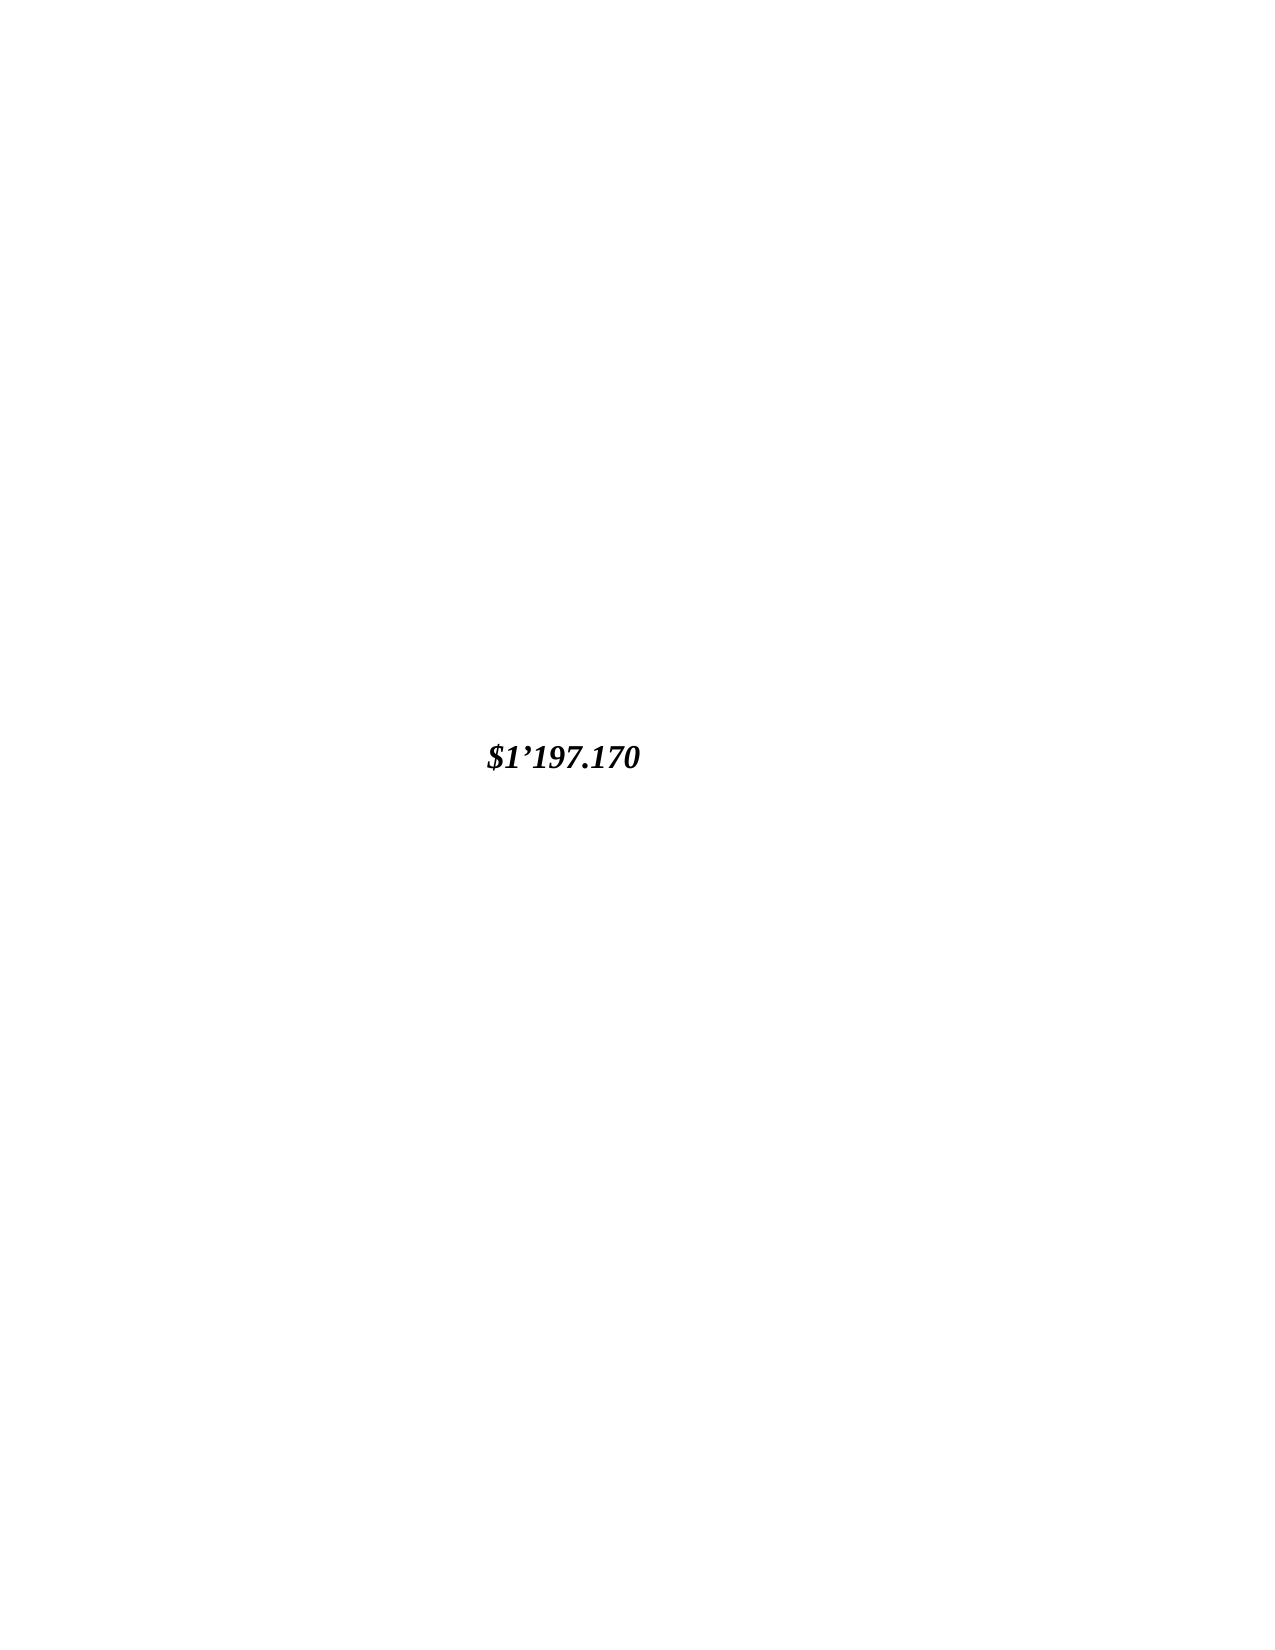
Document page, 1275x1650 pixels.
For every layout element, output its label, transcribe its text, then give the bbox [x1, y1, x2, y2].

text $1’197.170 [118, 737, 1157, 775]
